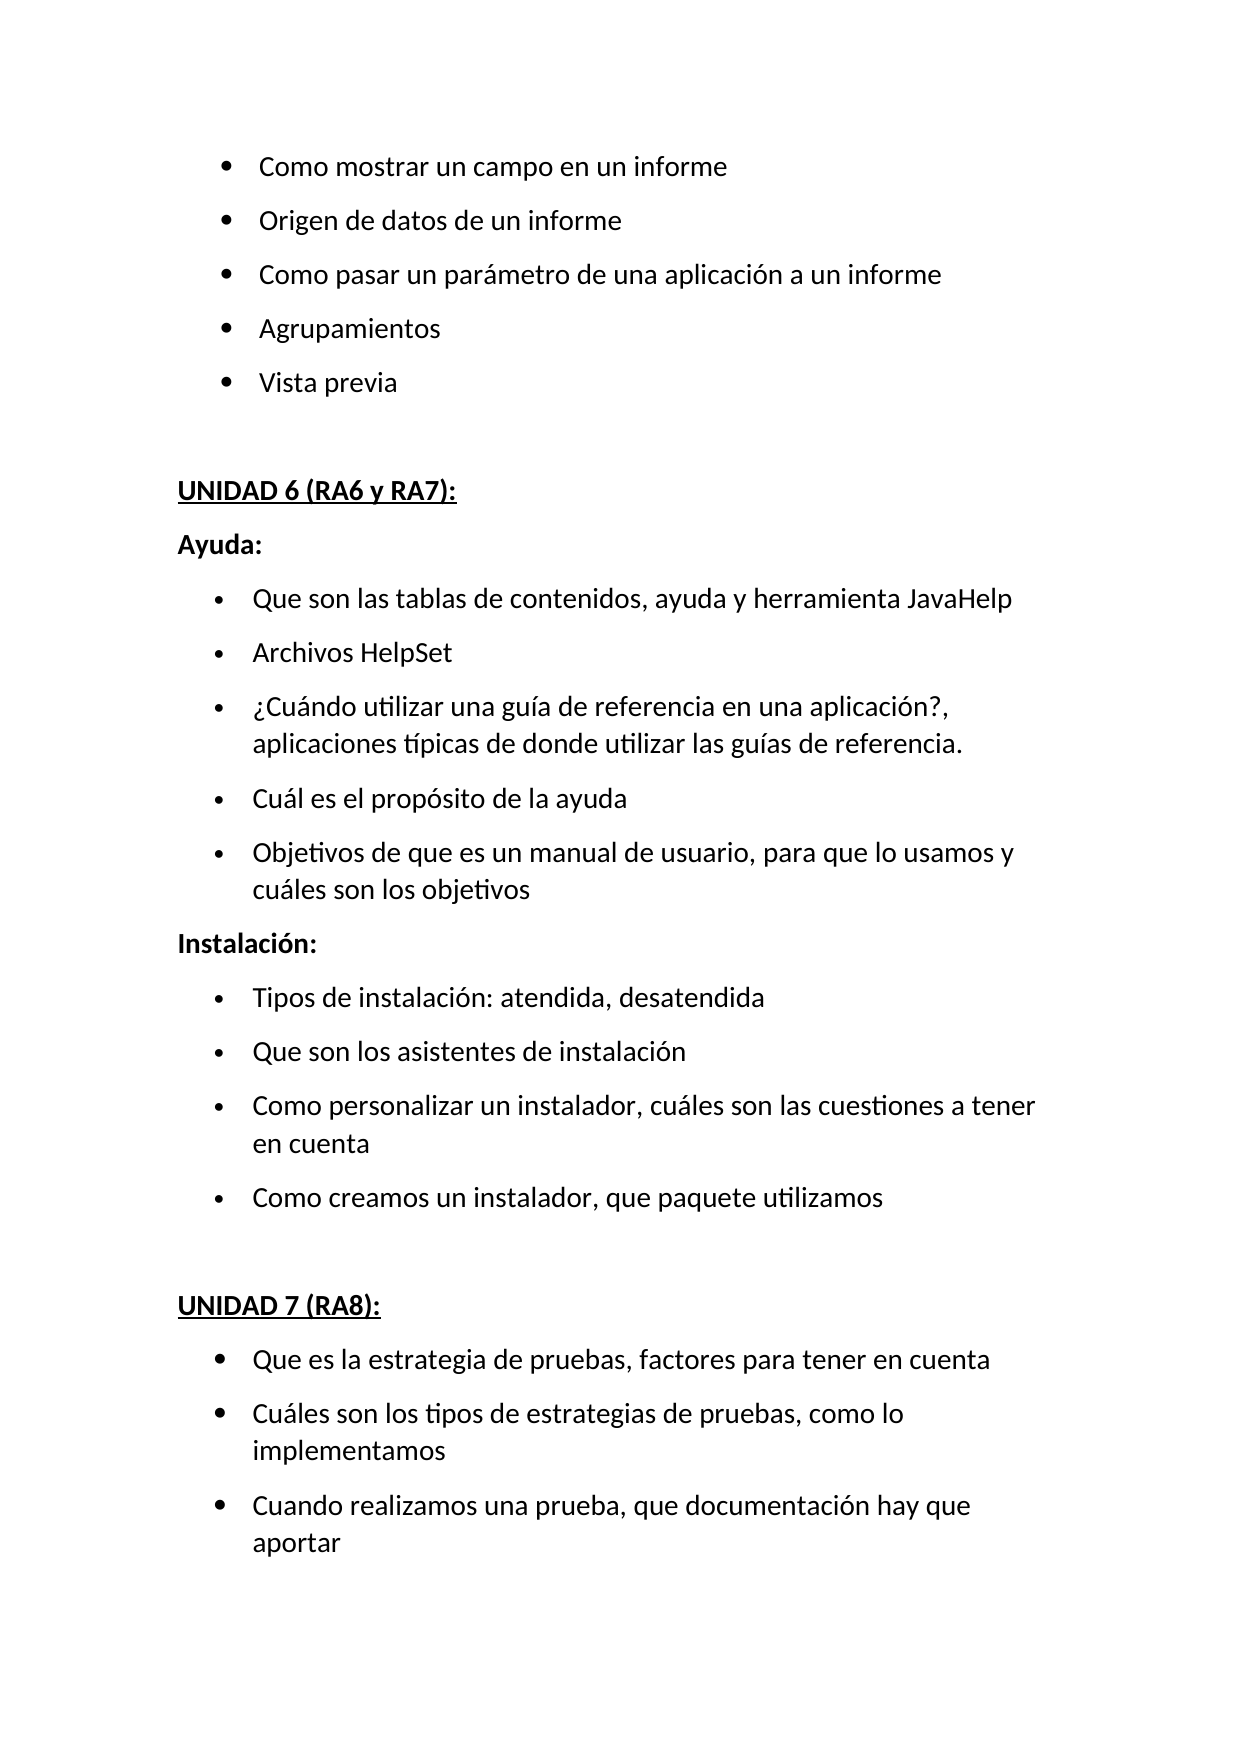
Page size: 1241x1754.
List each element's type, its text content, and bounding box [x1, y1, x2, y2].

text Instalación: [177, 925, 1063, 961]
list Como mostrar un campo en un informe [221, 148, 1063, 183]
list Archivos HelpSet [215, 634, 1063, 670]
list Como pasar un parámetro de una aplicación a un informe [221, 256, 1063, 291]
list Como personalizar un instalador, cuáles son las cuestiones a tener en cuenta [215, 1087, 1063, 1160]
list Que son los asistentes de instalación [215, 1033, 1063, 1069]
list Cuál es el propósito de la ayuda [215, 780, 1063, 815]
list Cuáles son los tipos de estrategias de pruebas, como lo implementamos [215, 1395, 1063, 1468]
list Vista previa [221, 364, 1063, 399]
text UNIDAD 6 (RA6 y RA7): [177, 472, 1063, 508]
list Origen de datos de un informe [221, 202, 1063, 237]
list Tipos de instalación: atendida, desatendida [215, 979, 1063, 1015]
text Ayuda: [177, 526, 1063, 562]
list Como creamos un instalador, que paquete utilizamos [215, 1179, 1063, 1214]
list Que son las tablas de contenidos, ayuda y herramienta JavaHelp [215, 580, 1063, 616]
list Agrupamientos [221, 310, 1063, 345]
text UNIDAD 7 (RA8): [177, 1287, 1063, 1323]
list Que es la estrategia de pruebas, factores para tener en cuenta [215, 1341, 1063, 1377]
list ¿Cuándo utilizar una guía de referencia en una aplicación?, aplicaciones típicas de donde utilizar las guías de referencia. [215, 688, 1063, 761]
list Objetivos de que es un manual de usuario, para que lo usamos y cuáles son los objetivos [215, 834, 1063, 907]
list Cuando realizamos una prueba, que documentación hay que aportar [215, 1487, 1063, 1559]
